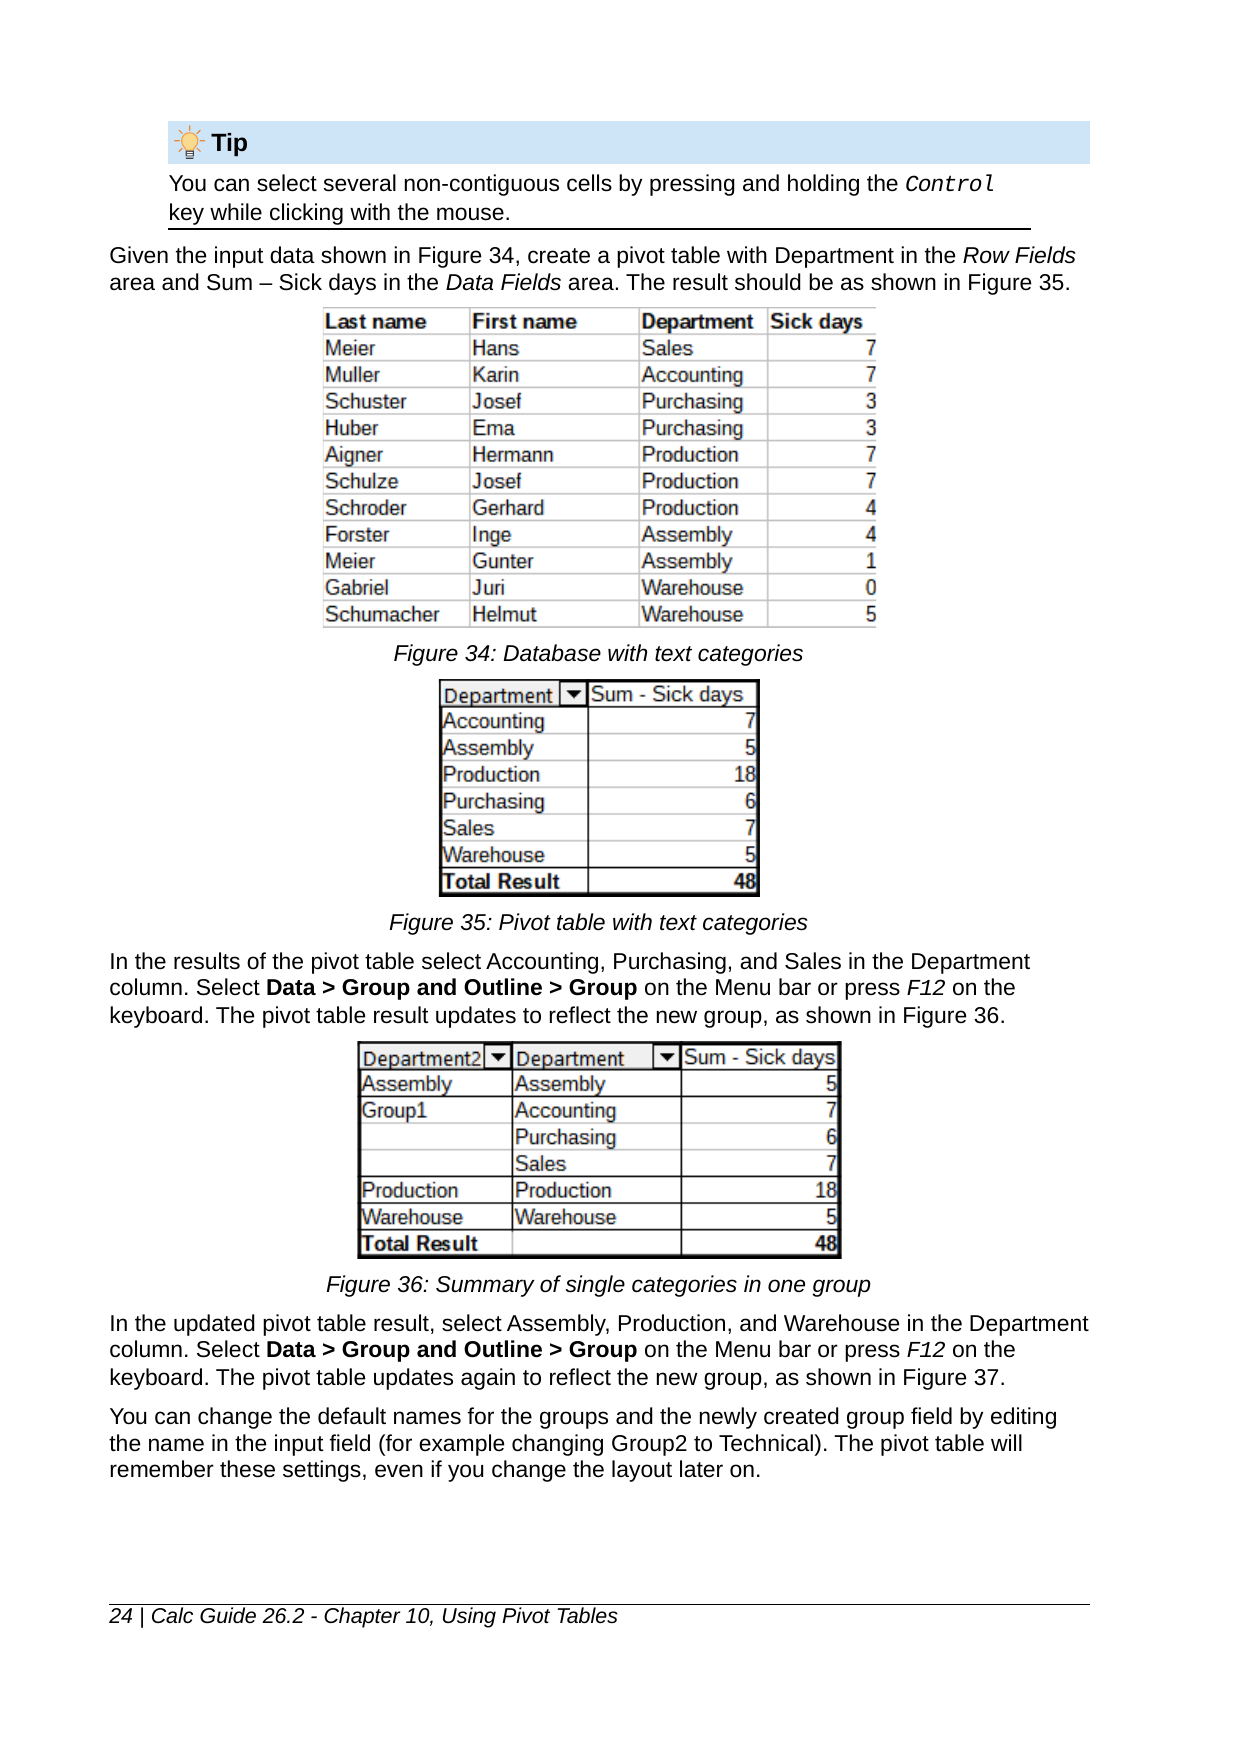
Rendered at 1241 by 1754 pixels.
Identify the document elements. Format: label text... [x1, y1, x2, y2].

text In the updated pivot table result, select Assembly, Production, and Warehouse in the Department column. Select Data > Group and Outline > Group on the Menu bar or press F12 on the keyboard. The pivot table updates again to reflect the new group, as shown in Figure 37. [109, 1310, 1090, 1391]
text Figure 35: Pivot table with text categories [389, 909, 810, 935]
text Figure 34: Database with text categories [323, 640, 876, 667]
picture [438, 679, 760, 897]
text Given the input data shown in Figure 34, create a pivot table with Department in the Row Fields area and Sum – Sick days in the Data Fields area. The result should be as shown in Figure 35. [109, 242, 1090, 295]
picture [322, 307, 877, 628]
text In the results of the pivot table select Accounting, Purchasing, and Sales in the Department column. Select Data > Group and Outline > Group on the Menu bar or press F12 on the keyboard. The pivot table result updates to reflect the new group, as shown in Figure 36. [109, 948, 1090, 1029]
text You can change the default names for the groups and the newly created group field by editing the name in the input field (for example changing Group2 to Technical). The pivot table will remember these settings, even if you change the layout later on. [109, 1403, 1090, 1482]
text You can select several non-contiguous cells by pressing and holding the Control key while clicking with the mouse. [168, 170, 1031, 228]
subtitle Tip [168, 121, 1090, 164]
text Figure 36: Summary of single categories in one group [326, 1271, 873, 1297]
picture [357, 1041, 842, 1259]
